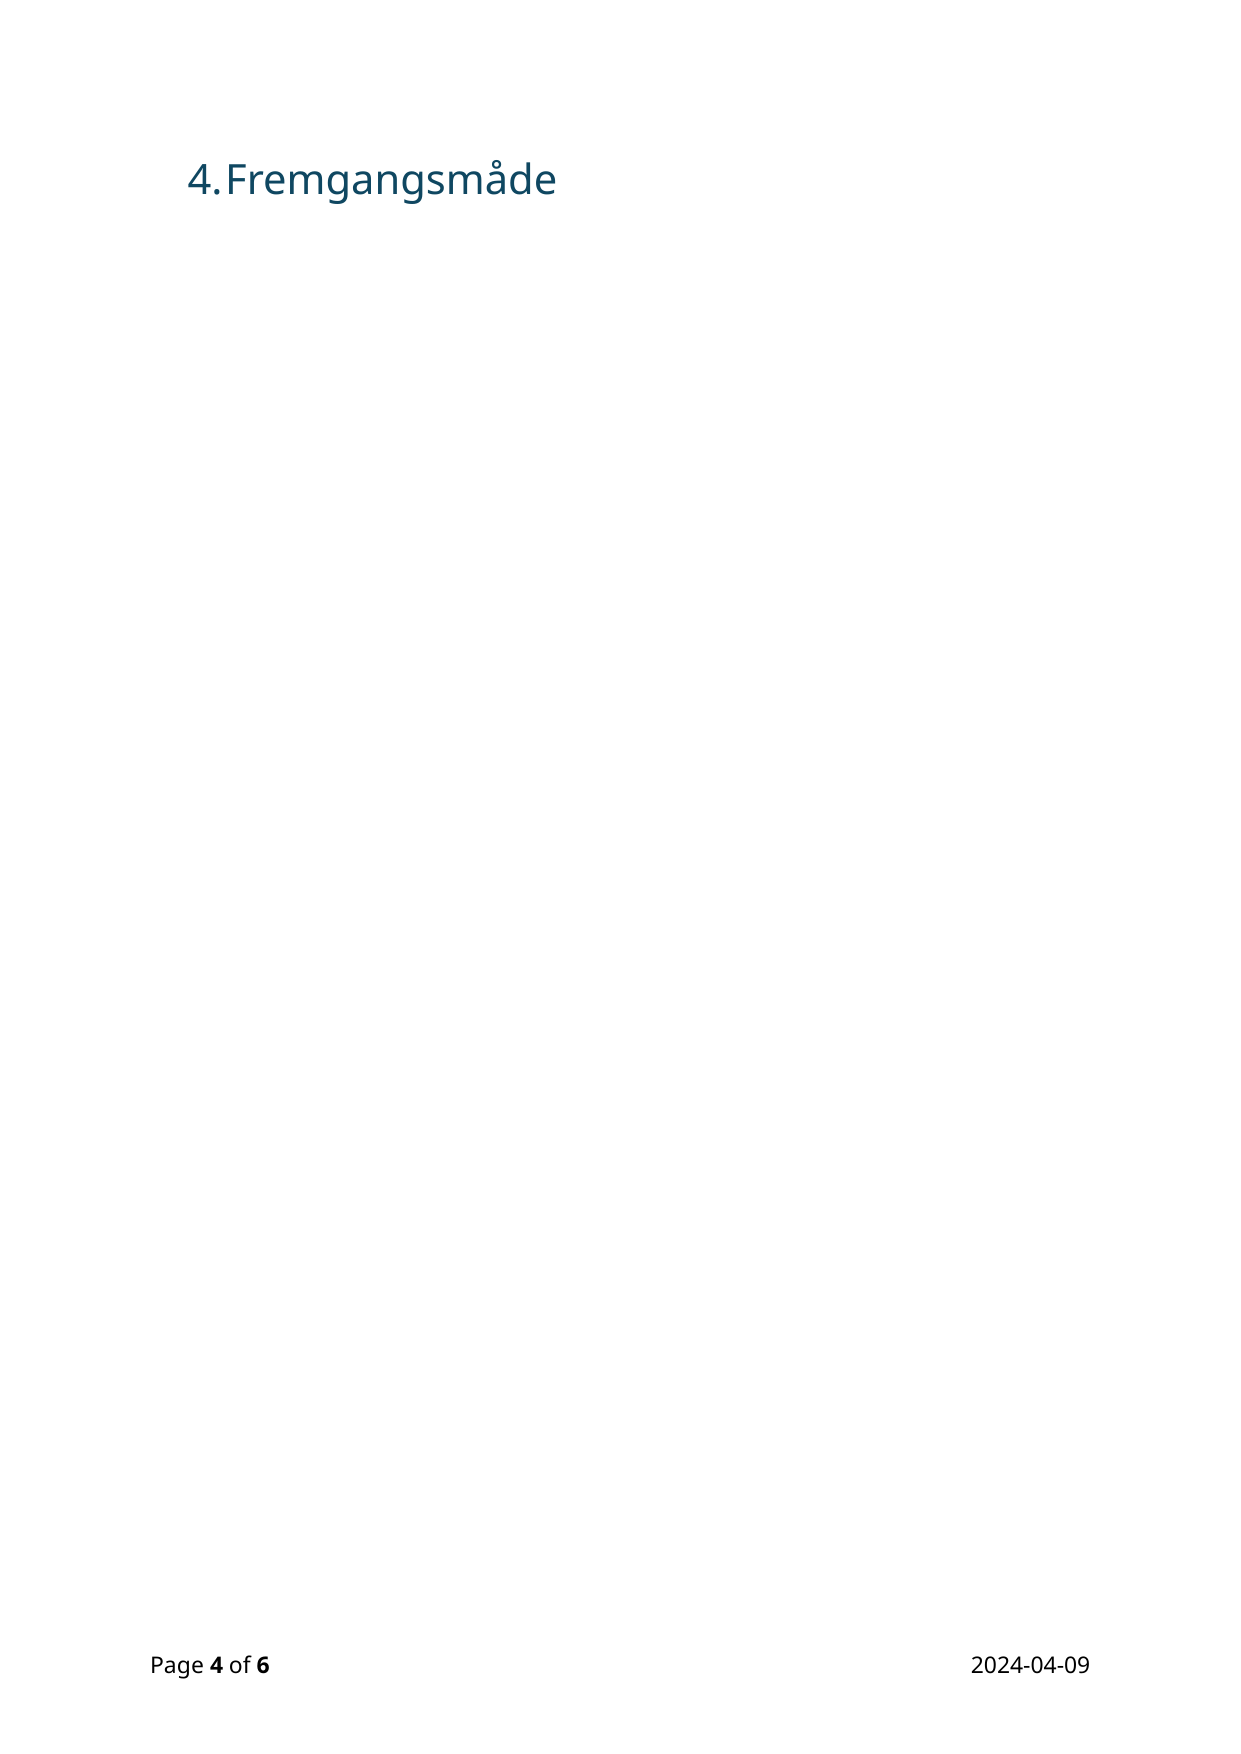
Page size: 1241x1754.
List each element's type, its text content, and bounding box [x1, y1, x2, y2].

subtitle Fremgangsmåde [187, 150, 1090, 207]
